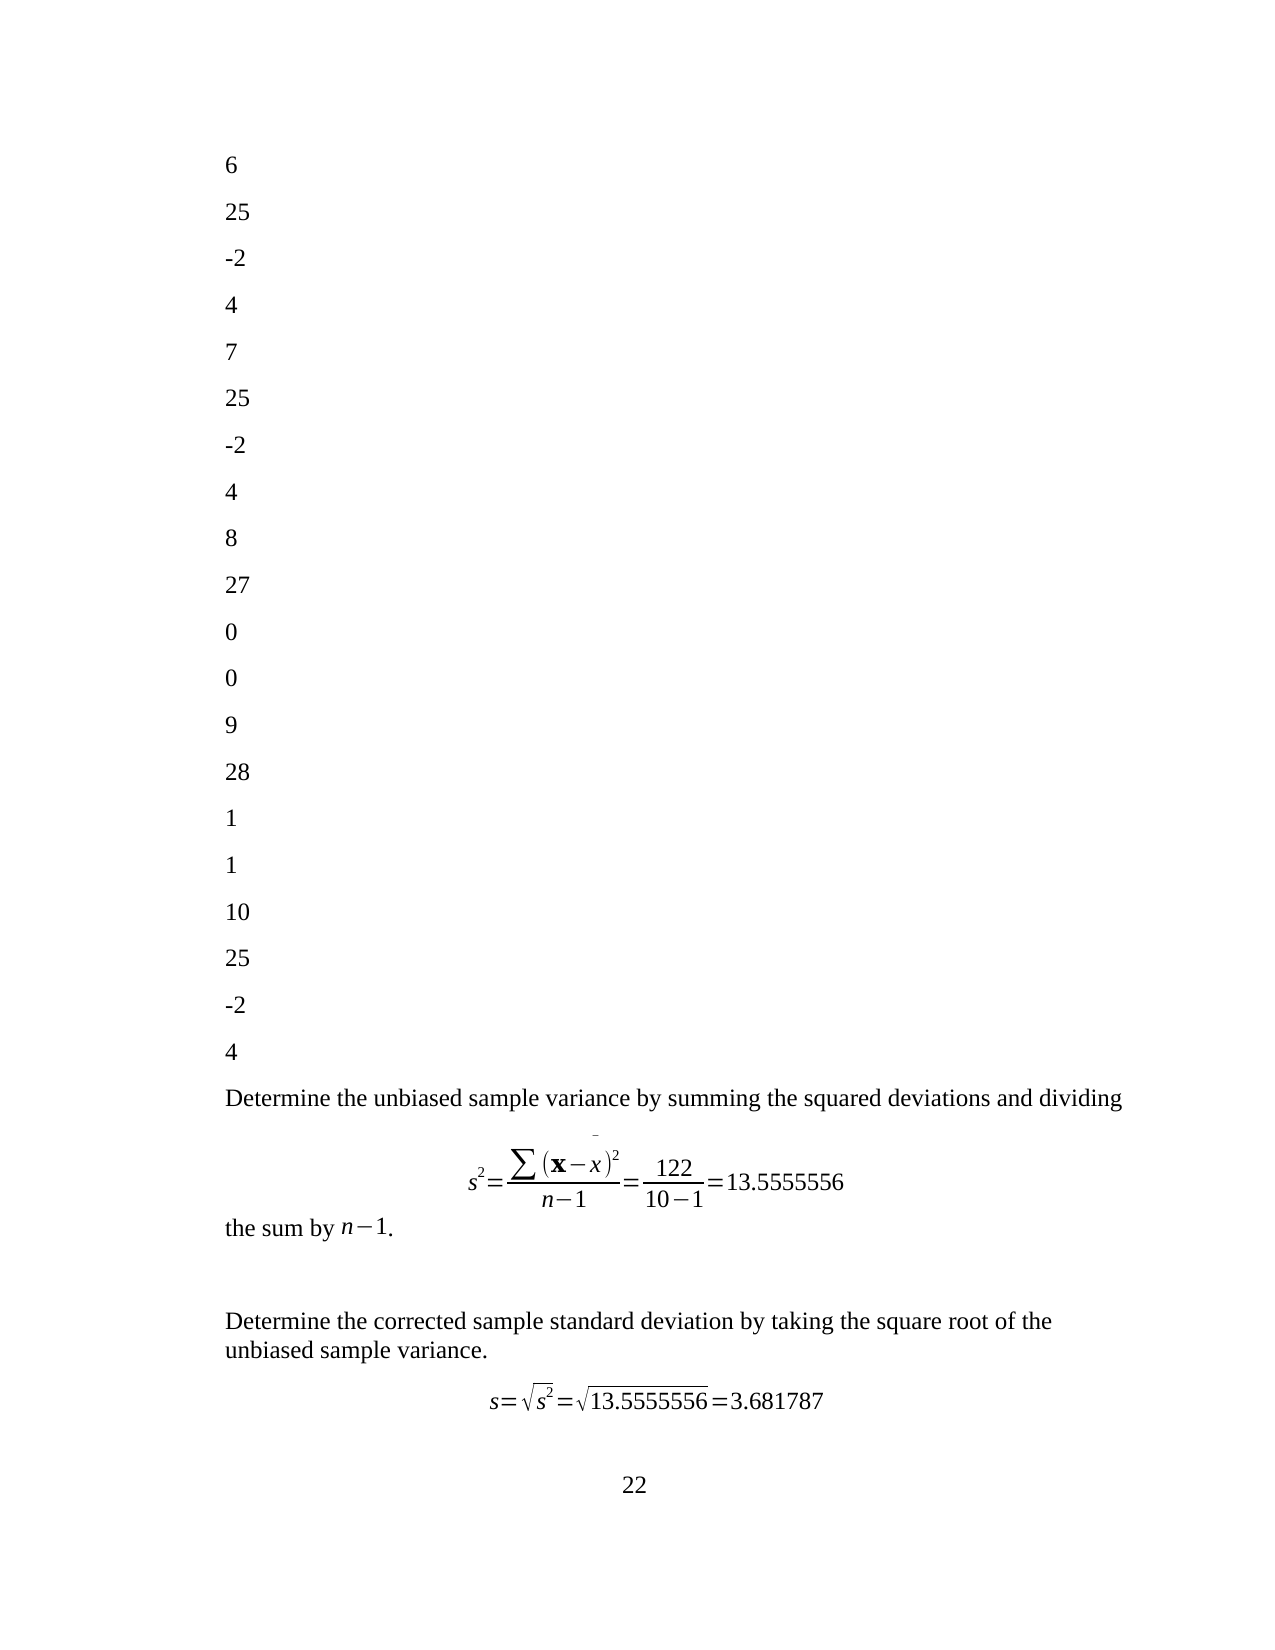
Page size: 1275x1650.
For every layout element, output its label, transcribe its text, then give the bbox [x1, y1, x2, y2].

list 0 [187, 663, 1125, 692]
list 9 [187, 710, 1125, 739]
list -2 [187, 243, 1125, 272]
list 25 [187, 197, 1125, 225]
list 25 [187, 383, 1125, 412]
list 28 [187, 757, 1125, 785]
list 1 [187, 803, 1125, 832]
list 7 [187, 337, 1125, 365]
list -2 [187, 990, 1125, 1019]
list 4 [187, 290, 1125, 319]
list 4 [187, 477, 1125, 505]
list 6 [187, 150, 1125, 179]
list 1 [187, 850, 1125, 879]
list 0 [187, 617, 1125, 645]
list 27 [187, 570, 1125, 599]
list 4 [187, 1037, 1125, 1065]
list Determine the unbiased sample variance by summing the squared deviations and dividing the sum by . [187, 1083, 1125, 1241]
list 25 [187, 943, 1125, 972]
list 8 [187, 523, 1125, 552]
list Determine the corrected sample standard deviation by taking the square root of the unbiased sample variance. [187, 1306, 1125, 1363]
list 10 [187, 897, 1125, 925]
list -2 [187, 430, 1125, 459]
